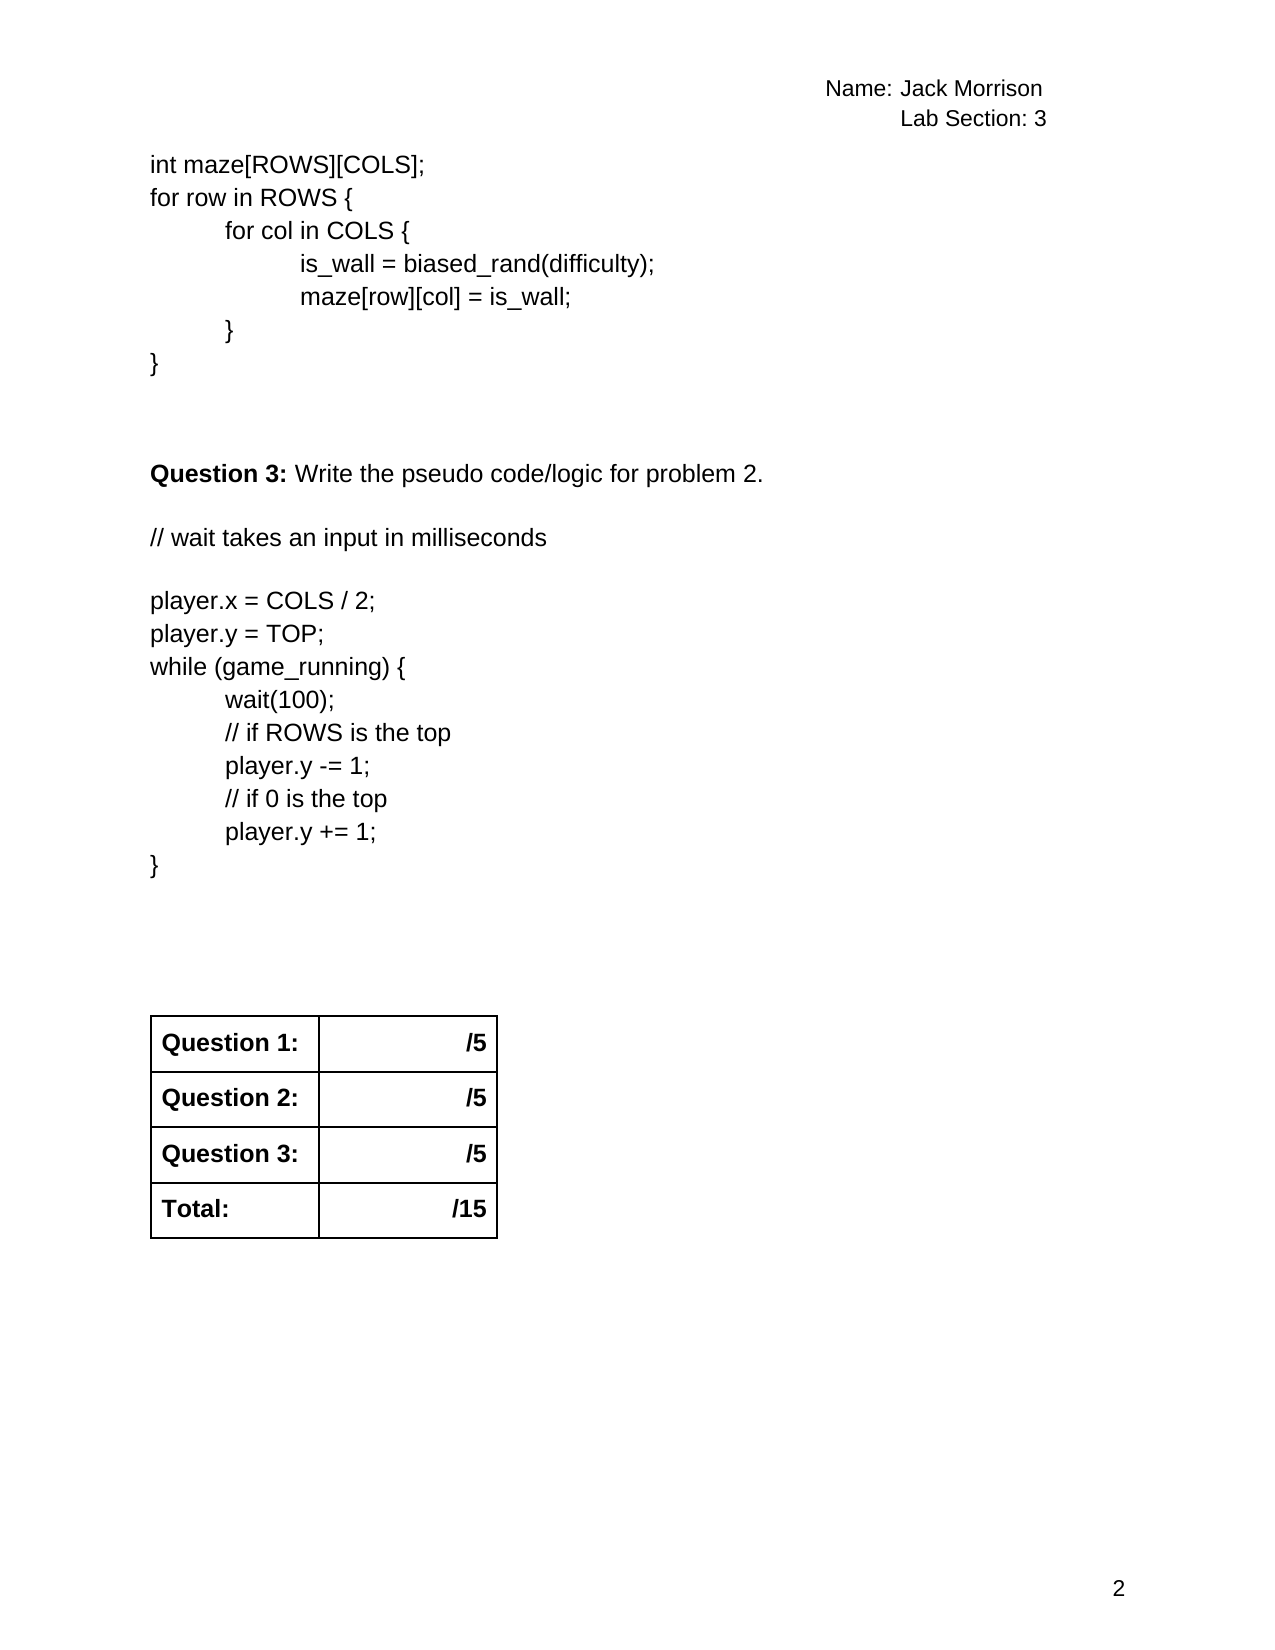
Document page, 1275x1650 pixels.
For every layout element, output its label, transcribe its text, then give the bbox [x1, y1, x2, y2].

table_cell /5 [320, 1128, 496, 1182]
table_header Question 1: [152, 1017, 318, 1071]
text player.y -= 1; [150, 751, 1125, 780]
text for row in ROWS { [150, 183, 1125, 212]
table_cell Question 2: [152, 1073, 318, 1126]
text // wait takes an input in milliseconds [150, 523, 1125, 551]
table_cell /15 [320, 1184, 496, 1237]
text } [150, 315, 1125, 344]
text wait(100); [150, 685, 1125, 714]
table_cell /5 [320, 1073, 496, 1126]
text player.y = TOP; [150, 619, 1125, 648]
text while (game_running) { [150, 652, 1125, 681]
text int maze[ROWS][COLS]; [150, 150, 1125, 179]
text Question 3: Write the pseudo code/logic for problem 2. [150, 459, 1125, 488]
table_header /5 [320, 1017, 496, 1071]
text } [150, 850, 1125, 879]
text is_wall = biased_rand(difficulty); [150, 249, 1125, 278]
text maze[row][col] = is_wall; [150, 282, 1125, 311]
text } [150, 348, 1125, 377]
text for col in COLS { [150, 216, 1125, 245]
table_cell Total: [152, 1184, 318, 1237]
text player.y += 1; [150, 817, 1125, 846]
text // if ROWS is the top [150, 718, 1125, 747]
text // if 0 is the top [150, 784, 1125, 813]
table_cell Question 3: [152, 1128, 318, 1182]
text player.x = COLS / 2; [150, 586, 1125, 615]
